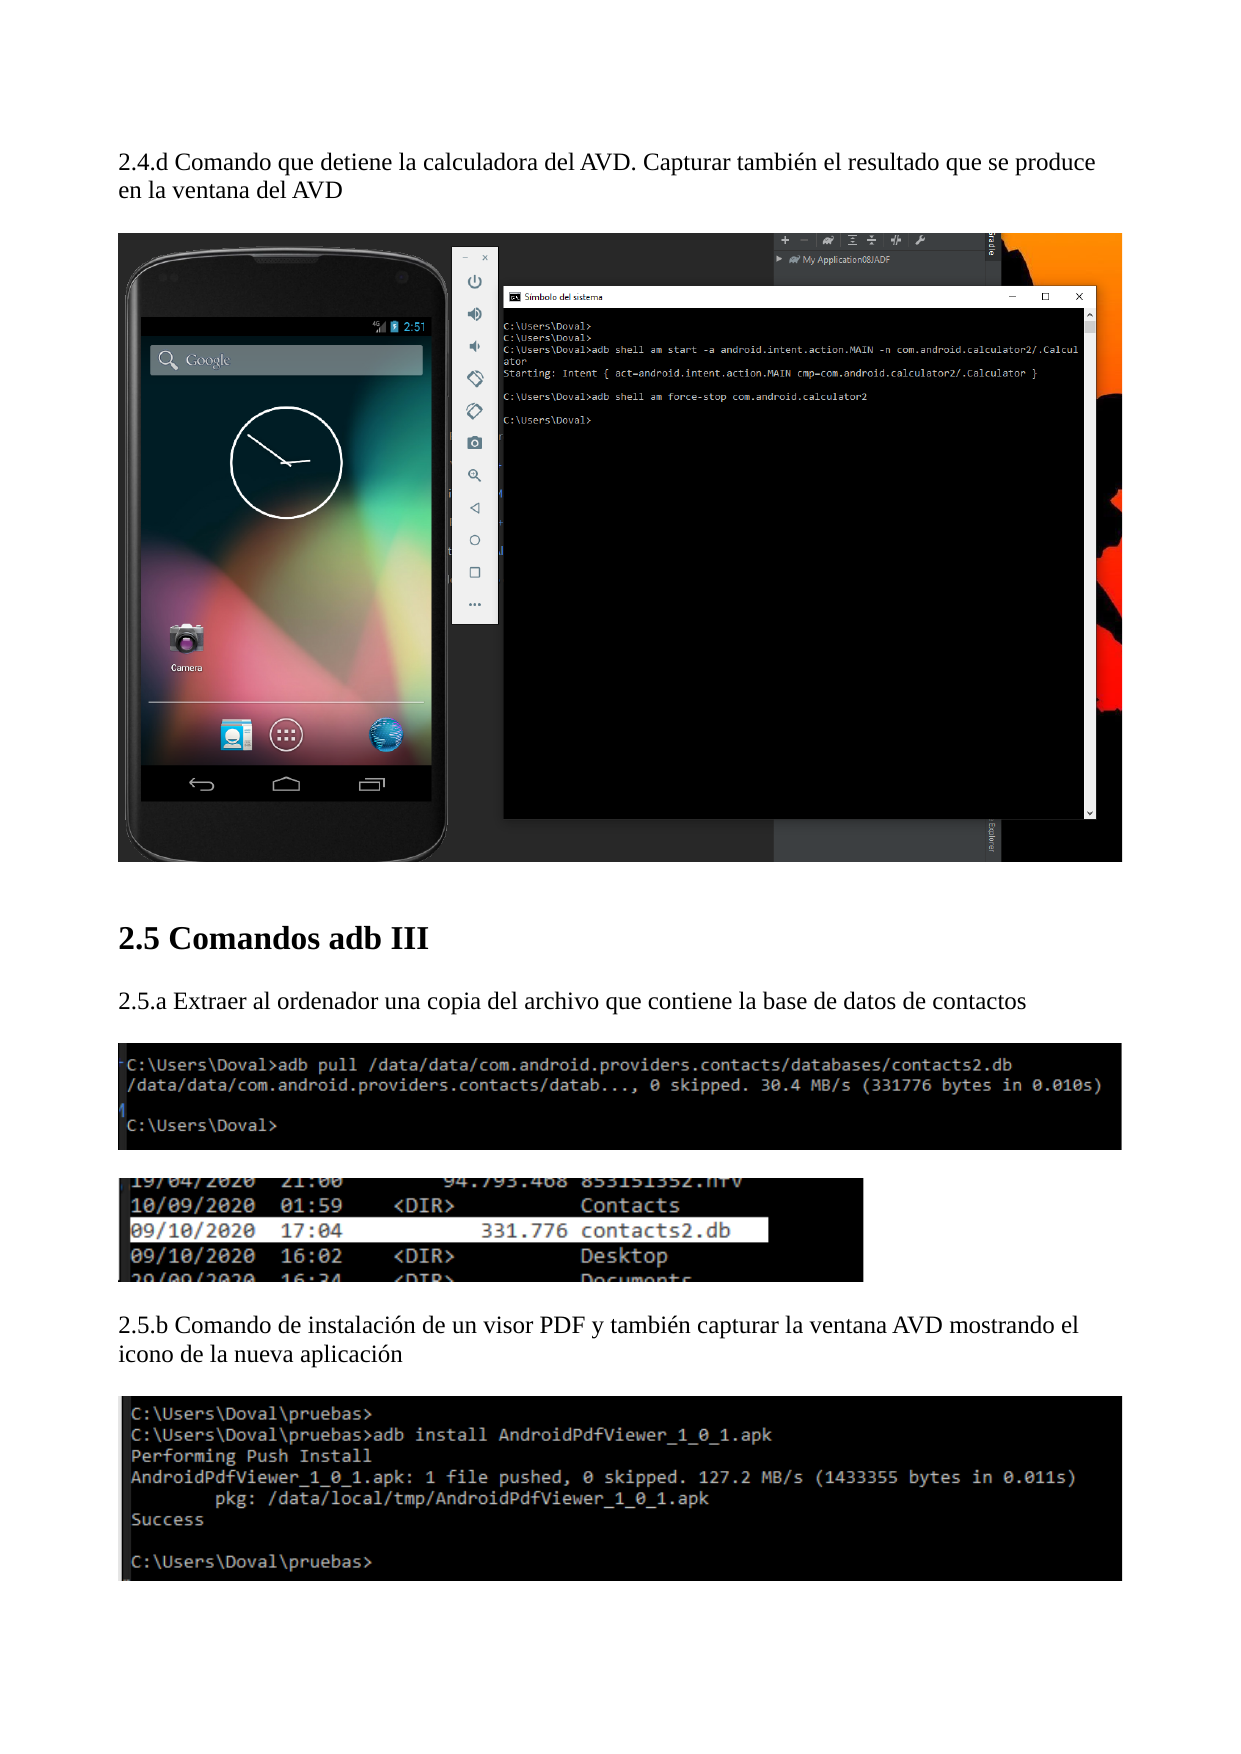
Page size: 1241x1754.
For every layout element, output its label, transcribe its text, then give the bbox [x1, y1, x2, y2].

text 2.5.a Extraer al ordenador una copia del archivo que contiene la base de datos de contactos [118, 986, 1122, 1014]
text 2.4.d Comando que detiene la calculadora del AVD. Capturar también el resultado que se produce en la ventana del AVD [118, 147, 1122, 204]
text 2.5.b Comando de instalación de un visor PDF y también capturar la ventana AVD mostrando el icono de la nueva aplicación [118, 1311, 1122, 1368]
text 2.5 Comandos adb III [118, 919, 1122, 957]
